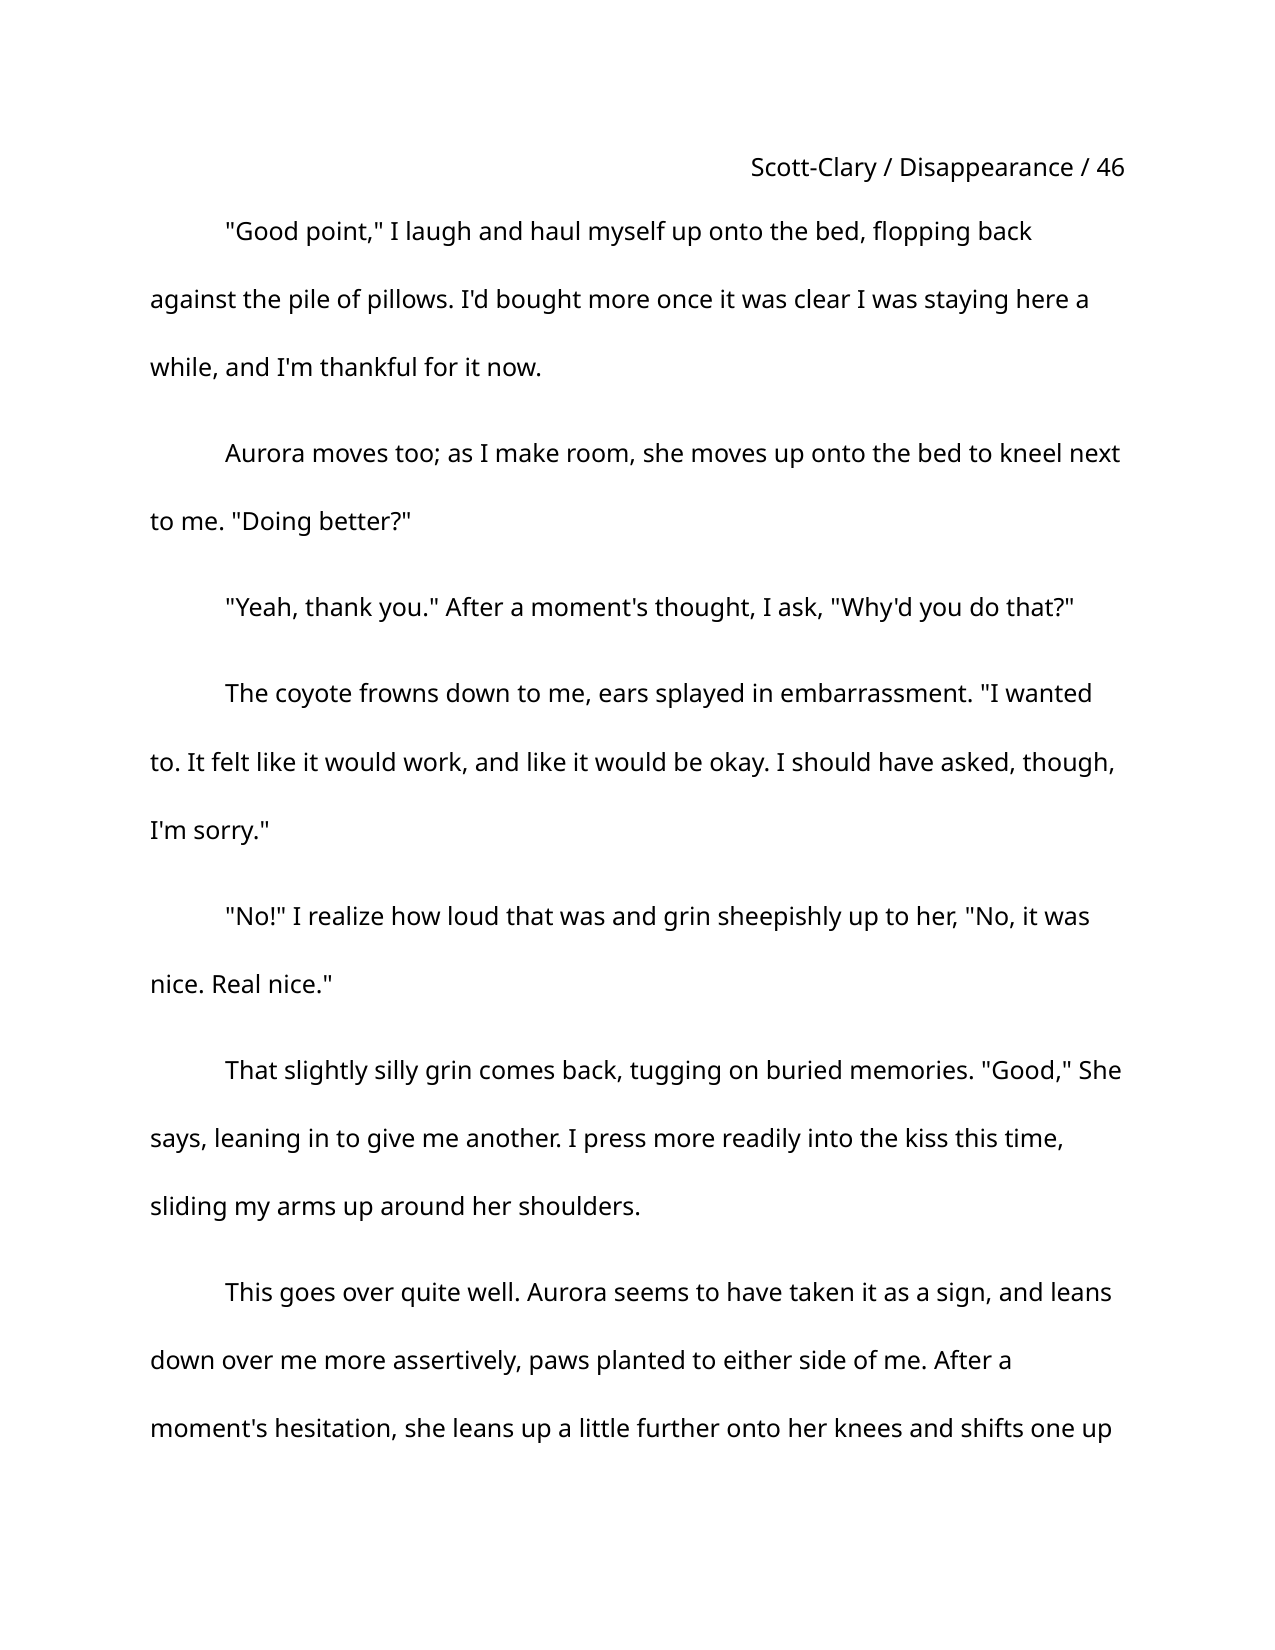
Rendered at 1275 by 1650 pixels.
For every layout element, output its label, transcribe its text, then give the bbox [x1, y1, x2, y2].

text The coyote frowns down to me, ears splayed in embarrassment. "I wanted to. It felt like it would work, and like it would be okay. I should have asked, though, I'm sorry." [150, 676, 1125, 846]
text "Good point," I laugh and haul myself up onto the bed, flopping back against the pile of pillows. I'd bought more once it was clear I was staying here a while, and I'm thankful for it now. [150, 213, 1125, 384]
text "No!" I realize how loud that was and grin sheepishly up to her, "No, it was nice. Real nice." [150, 898, 1125, 1001]
text That slightly silly grin comes back, tugging on buried memories. "Good," She says, leaning in to give me another. I press more readily into the kiss this time, sliding my arms up around her shoulders. [150, 1052, 1125, 1223]
text This goes over quite well. Aurora seems to have taken it as a sign, and leans down over me more assertively, paws planted to either side of me. After a moment's hesitation, she leans up a little further onto her knees and shifts one up [150, 1275, 1125, 1445]
text Aurora moves too; as I make room, she moves up onto the bed to kneel next to me. "Doing better?" [150, 436, 1125, 538]
text "Yeah, thank you." After a moment's thought, I ask, "Why'd you do that?" [150, 590, 1125, 624]
